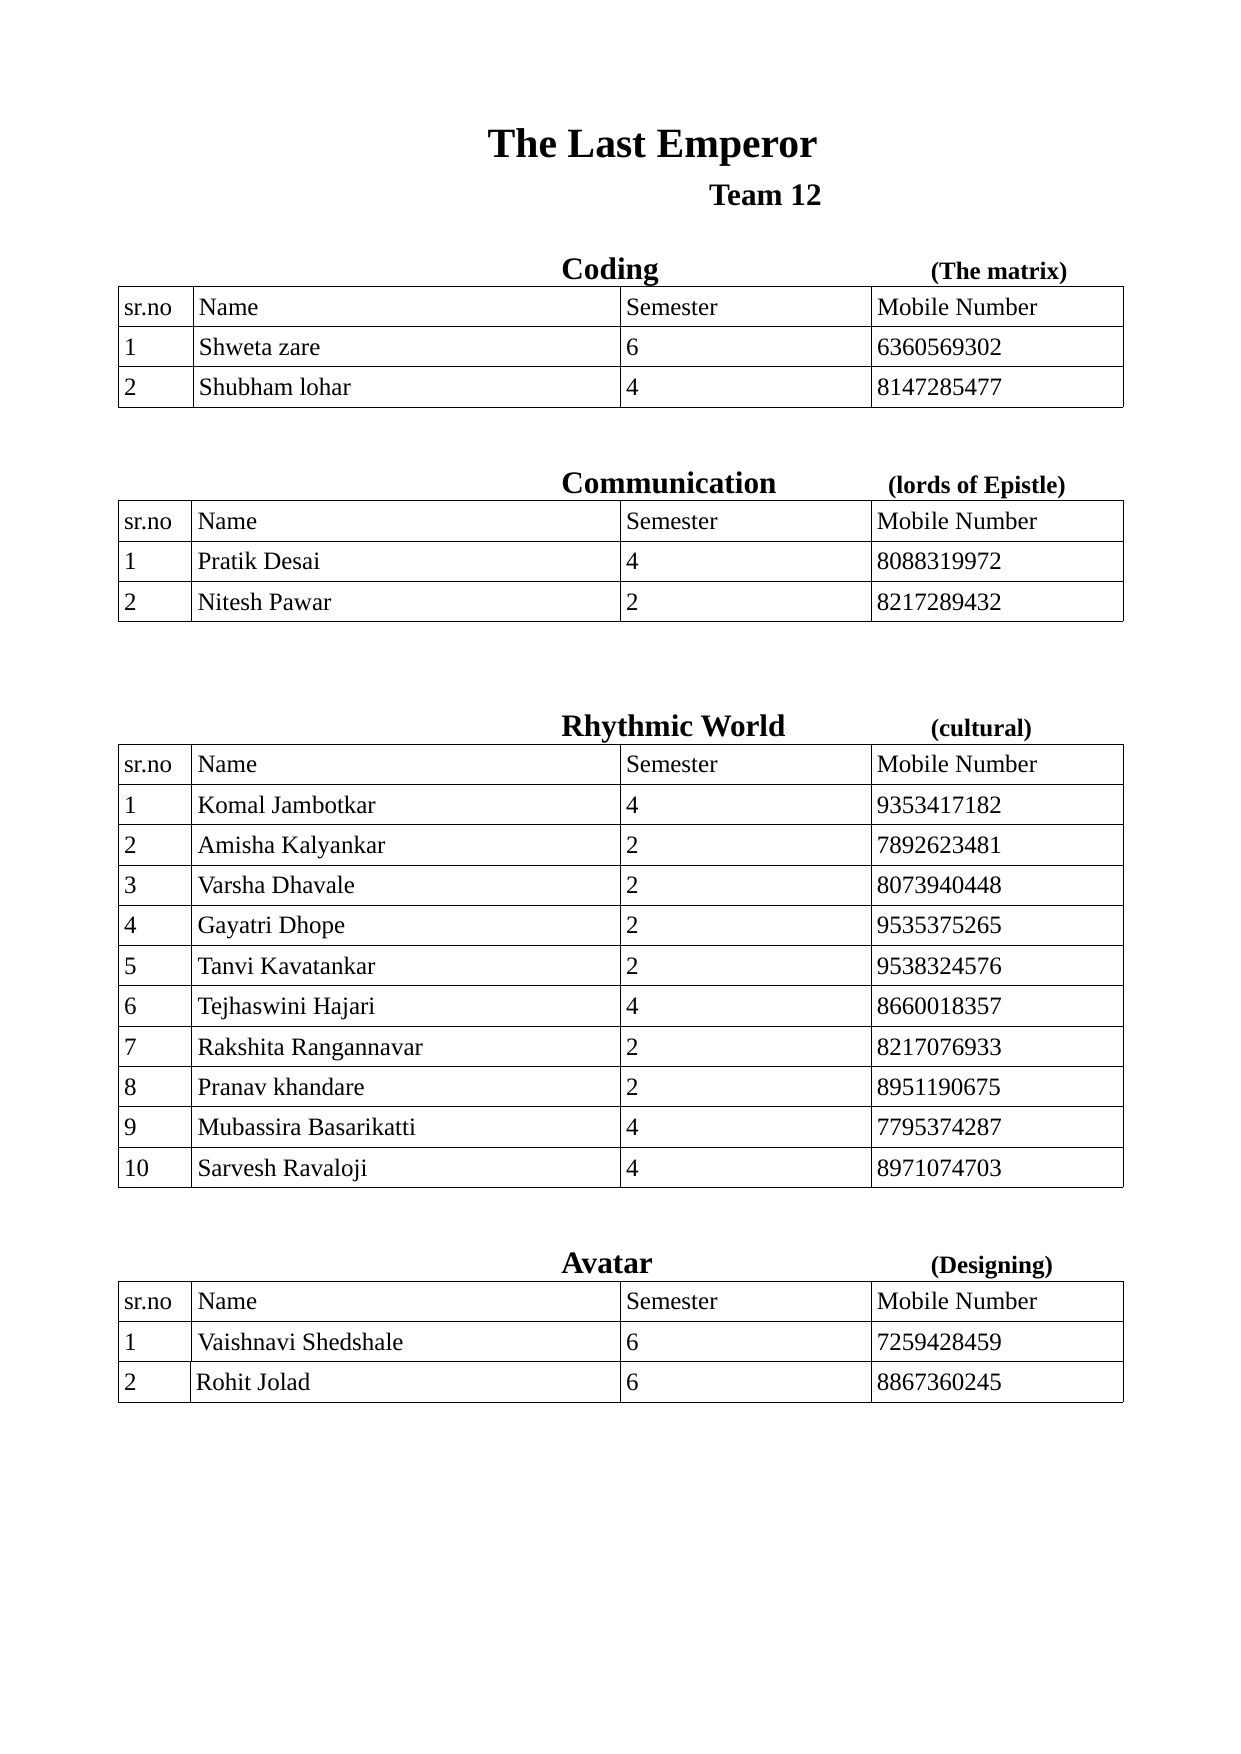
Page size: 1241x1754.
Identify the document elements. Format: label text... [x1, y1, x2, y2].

table_header 10 [119, 1148, 191, 1187]
table_cell Mubassira Basarikatti [192, 1107, 620, 1147]
table_header 8867360245 [872, 1362, 1123, 1402]
table_header Semester [621, 745, 871, 784]
table_header Mobile Number [872, 501, 1123, 541]
table_cell 2 [119, 367, 193, 407]
table_cell 9535375265 [872, 906, 1123, 945]
table_cell 8217076933 [872, 1027, 1123, 1066]
table_cell Tejhaswini Hajari [192, 986, 620, 1026]
table_cell 7259428459 [872, 1322, 1123, 1361]
table_header 2 [119, 1362, 190, 1402]
table_cell 1 [119, 785, 191, 824]
table_header 8971074703 [872, 1148, 1123, 1187]
text Rhythmic World (cultural) [118, 708, 1122, 743]
table_cell 1 [119, 327, 193, 366]
table_header Name [192, 501, 620, 541]
table_cell 2 [119, 825, 191, 864]
table_cell 4 [621, 1107, 871, 1147]
table_cell 6360569302 [872, 327, 1123, 366]
table_cell 9538324576 [872, 946, 1123, 985]
table_cell 1 [119, 1322, 191, 1361]
table_header Mobile Number [872, 287, 1123, 326]
table_cell Varsha Dhavale [192, 866, 620, 905]
table_cell 1 [119, 542, 191, 581]
table_cell 8217289432 [872, 582, 1123, 621]
table_cell 7892623481 [872, 825, 1123, 864]
table_header Semester [621, 1282, 871, 1321]
table_cell Pranav khandare [192, 1067, 620, 1106]
table_header Name [192, 745, 620, 784]
table_cell 8147285477 [872, 367, 1123, 407]
table_cell 4 [621, 542, 871, 581]
table_cell Shweta zare [194, 327, 620, 366]
table_header sr.no [119, 287, 193, 326]
table_cell Rakshita Rangannavar [192, 1027, 620, 1066]
table_cell 2 [621, 906, 871, 945]
table_cell 2 [119, 582, 191, 621]
table_header 6 [621, 1362, 871, 1402]
table_cell 2 [621, 1027, 871, 1066]
text The Last Emperor [118, 118, 1122, 166]
table_cell 2 [621, 582, 871, 621]
table_cell 6 [621, 327, 871, 366]
table_cell 2 [621, 866, 871, 905]
table_header Mobile Number [872, 1282, 1123, 1321]
table_header 4 [621, 1148, 871, 1187]
table_cell Nitesh Pawar [192, 582, 620, 621]
table_cell 9353417182 [872, 785, 1123, 824]
table_cell 4 [119, 906, 191, 945]
table_header Semester [621, 501, 871, 541]
table_cell Komal Jambotkar [192, 785, 620, 824]
table_header sr.no [119, 745, 191, 784]
table_cell 5 [119, 946, 191, 985]
table_header Sarvesh Ravaloji [192, 1148, 620, 1187]
table_header Rohit Jolad [191, 1362, 620, 1402]
table_header sr.no [119, 501, 191, 541]
table_cell 8088319972 [872, 542, 1123, 581]
table_cell 7 [119, 1027, 191, 1066]
table_cell 3 [119, 866, 191, 905]
text Coding (The matrix) [118, 250, 1122, 286]
table_cell 8073940448 [872, 866, 1123, 905]
table_cell 2 [621, 946, 871, 985]
table_cell 4 [621, 986, 871, 1026]
table_header sr.no [119, 1282, 191, 1321]
table_header Name [192, 1282, 620, 1321]
table_cell Tanvi Kavatankar [192, 946, 620, 985]
table_cell Pratik Desai [192, 542, 620, 581]
table_cell Gayatri Dhope [192, 906, 620, 945]
table_cell 4 [621, 367, 871, 407]
table_cell 6 [621, 1322, 871, 1361]
table_cell Vaishnavi Shedshale [192, 1322, 620, 1361]
text Team 12 [118, 166, 1122, 214]
table_cell 8660018357 [872, 986, 1123, 1026]
table_header Name [194, 287, 620, 326]
table_cell 8951190675 [872, 1067, 1123, 1106]
table_cell 8 [119, 1067, 191, 1106]
table_header Semester [621, 287, 871, 326]
table_cell Shubham lohar [194, 367, 620, 407]
table_cell 2 [621, 825, 871, 864]
table_cell 9 [119, 1107, 191, 1147]
table_cell 7795374287 [872, 1107, 1123, 1147]
text Avatar (Designing) [118, 1245, 1122, 1281]
table_cell 4 [621, 785, 871, 824]
table_cell 2 [621, 1067, 871, 1106]
text Communication (lords of Epistle) [118, 464, 1122, 500]
table_cell Amisha Kalyankar [192, 825, 620, 864]
table_header Mobile Number [872, 745, 1123, 784]
table_cell 6 [119, 986, 191, 1026]
